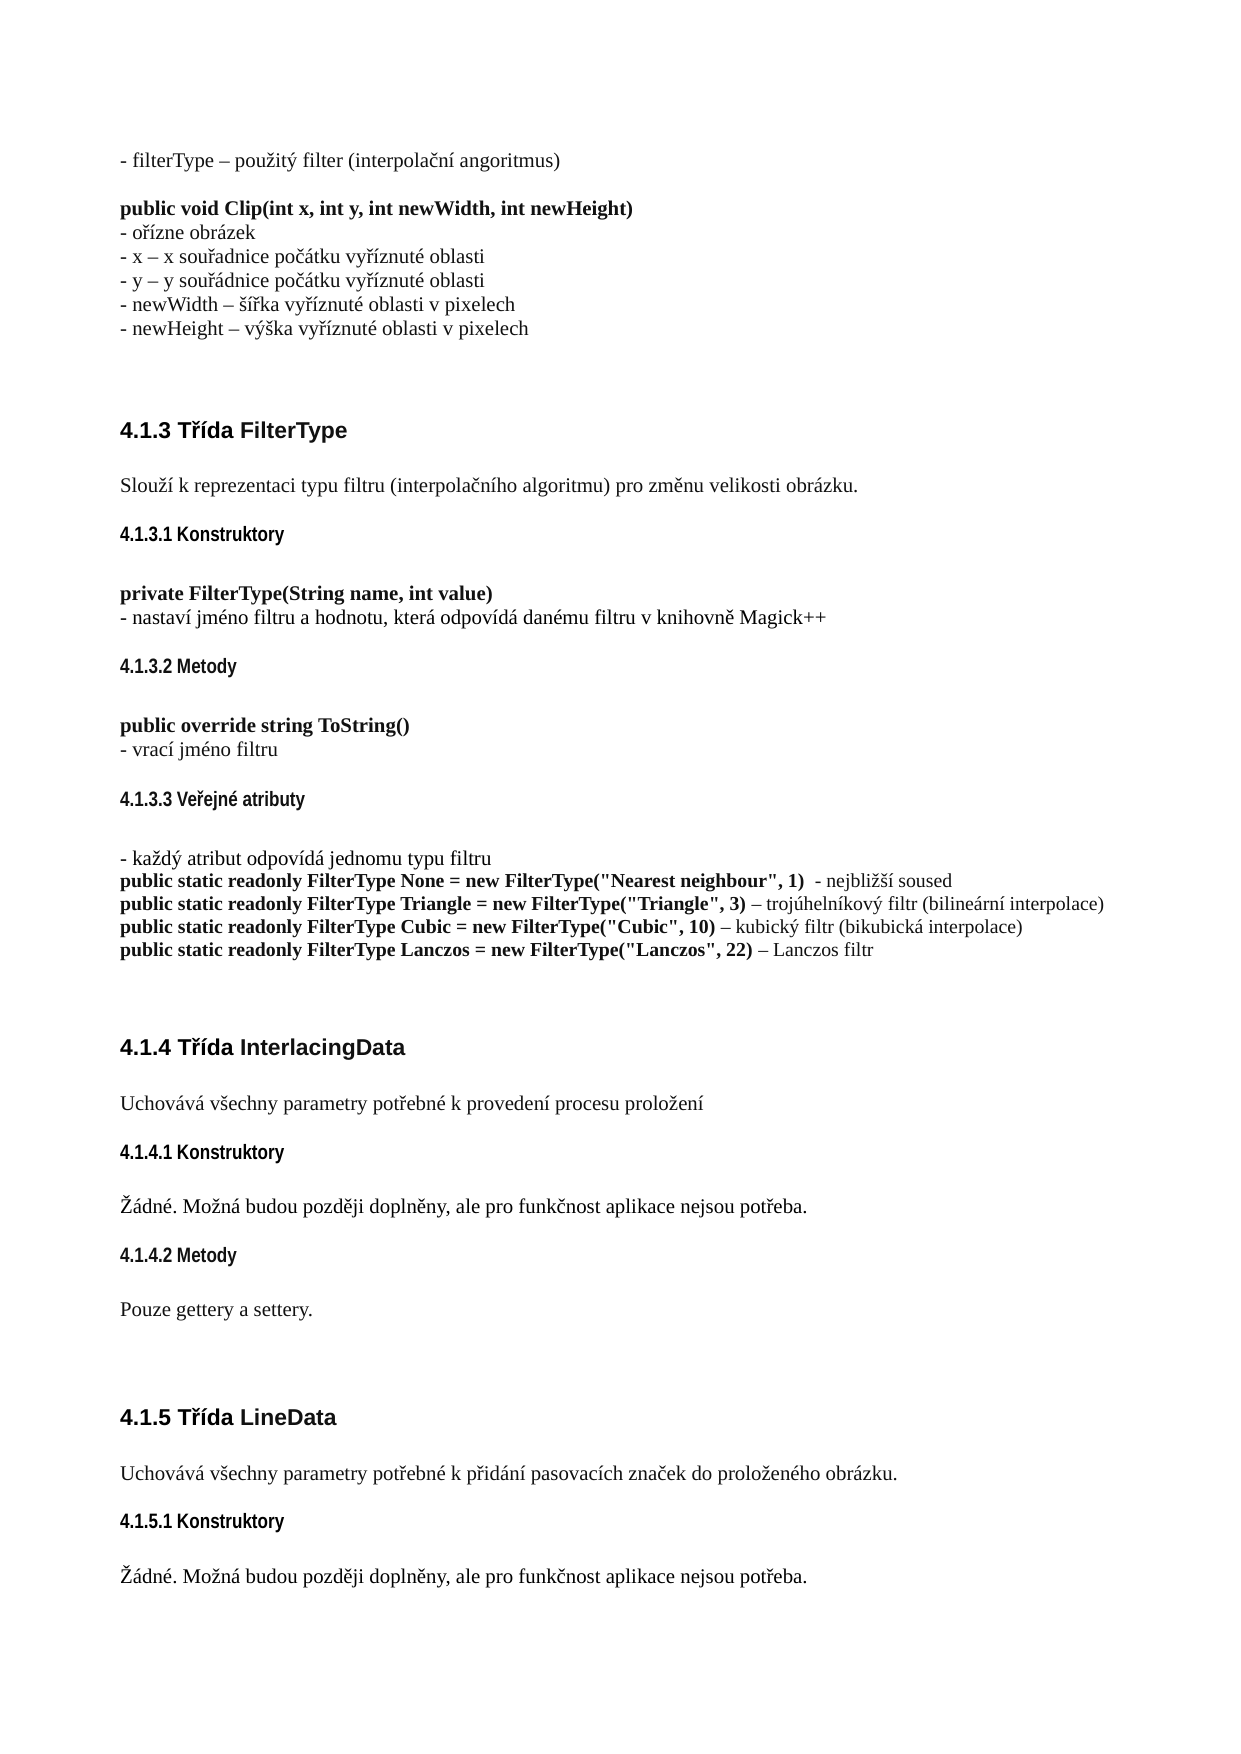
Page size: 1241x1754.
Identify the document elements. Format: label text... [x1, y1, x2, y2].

text public static readonly FilterType None = new FilterType("Nearest neighbour", 1) - nejbližší soused [120, 869, 1120, 892]
text private FilterType(String name, int value) [120, 581, 1120, 605]
text Slouží k reprezentaci typu filtru (interpolačního algoritmu) pro změnu velikosti obrázku. [120, 473, 1120, 497]
text - ořízne obrázek [120, 220, 1120, 244]
text - x – x souřadnice počátku vyříznuté oblasti [120, 244, 1120, 268]
subtitle 4.1.4.1 Konstruktory [120, 1139, 1120, 1163]
list Pouze gettery a settery. [120, 1297, 1120, 1321]
list Uchovává všechny parametry potřebné k provedení procesu proložení [120, 1091, 1120, 1114]
subtitle 4.1.3.1 Konstruktory [120, 522, 1120, 546]
text - newWidth – šířka vyříznuté oblasti v pixelech [120, 292, 1120, 316]
text - vrací jméno filtru [120, 737, 1120, 761]
text public static readonly FilterType Cubic = new FilterType("Cubic", 10) – kubický filtr (bikubická interpolace) [120, 915, 1120, 938]
text public void Clip(int x, int y, int newWidth, int newHeight) [120, 196, 1120, 220]
text Uchovává všechny parametry potřebné k přidání pasovacích značek do proloženého obrázku. [120, 1460, 1120, 1484]
text public override string ToString() [120, 713, 1120, 737]
text public static readonly FilterType Lanczos = new FilterType("Lanczos", 22) – Lanczos filtr [120, 938, 1120, 961]
text Žádné. Možná budou později doplněny, ale pro funkčnost aplikace nejsou potřeba. [120, 1564, 1120, 1588]
subtitle 4.1.3 Třída FilterType [120, 417, 1120, 443]
subtitle 4.1.3.3 Veřejné atributy [120, 786, 1120, 810]
text - filterType – použitý filter (interpolační angoritmus) [120, 148, 1120, 172]
subtitle 4.1.4.2 Metody [120, 1243, 1120, 1267]
text - každý atribut odpovídá jednomu typu filtru [120, 845, 1120, 869]
text - y – y souřádnice počátku vyříznuté oblasti [120, 268, 1120, 292]
list Žádné. Možná budou později doplněny, ale pro funkčnost aplikace nejsou potřeba. [120, 1194, 1120, 1218]
subtitle 4.1.3.2 Metody [120, 654, 1120, 678]
subtitle 4.1.5 Třída LineData [120, 1404, 1120, 1430]
subtitle 4.1.5.1 Konstruktory [120, 1509, 1120, 1533]
text public static readonly FilterType Triangle = new FilterType("Triangle", 3) – trojúhelníkový filtr (bilineární interpolace) [120, 892, 1120, 915]
text - nastaví jméno filtru a hodnotu, která odpovídá danému filtru v knihovně Magick++ [120, 605, 1120, 629]
text - newHeight – výška vyříznuté oblasti v pixelech [120, 316, 1120, 340]
subtitle 4.1.4 Třída InterlacingData [120, 1034, 1120, 1060]
